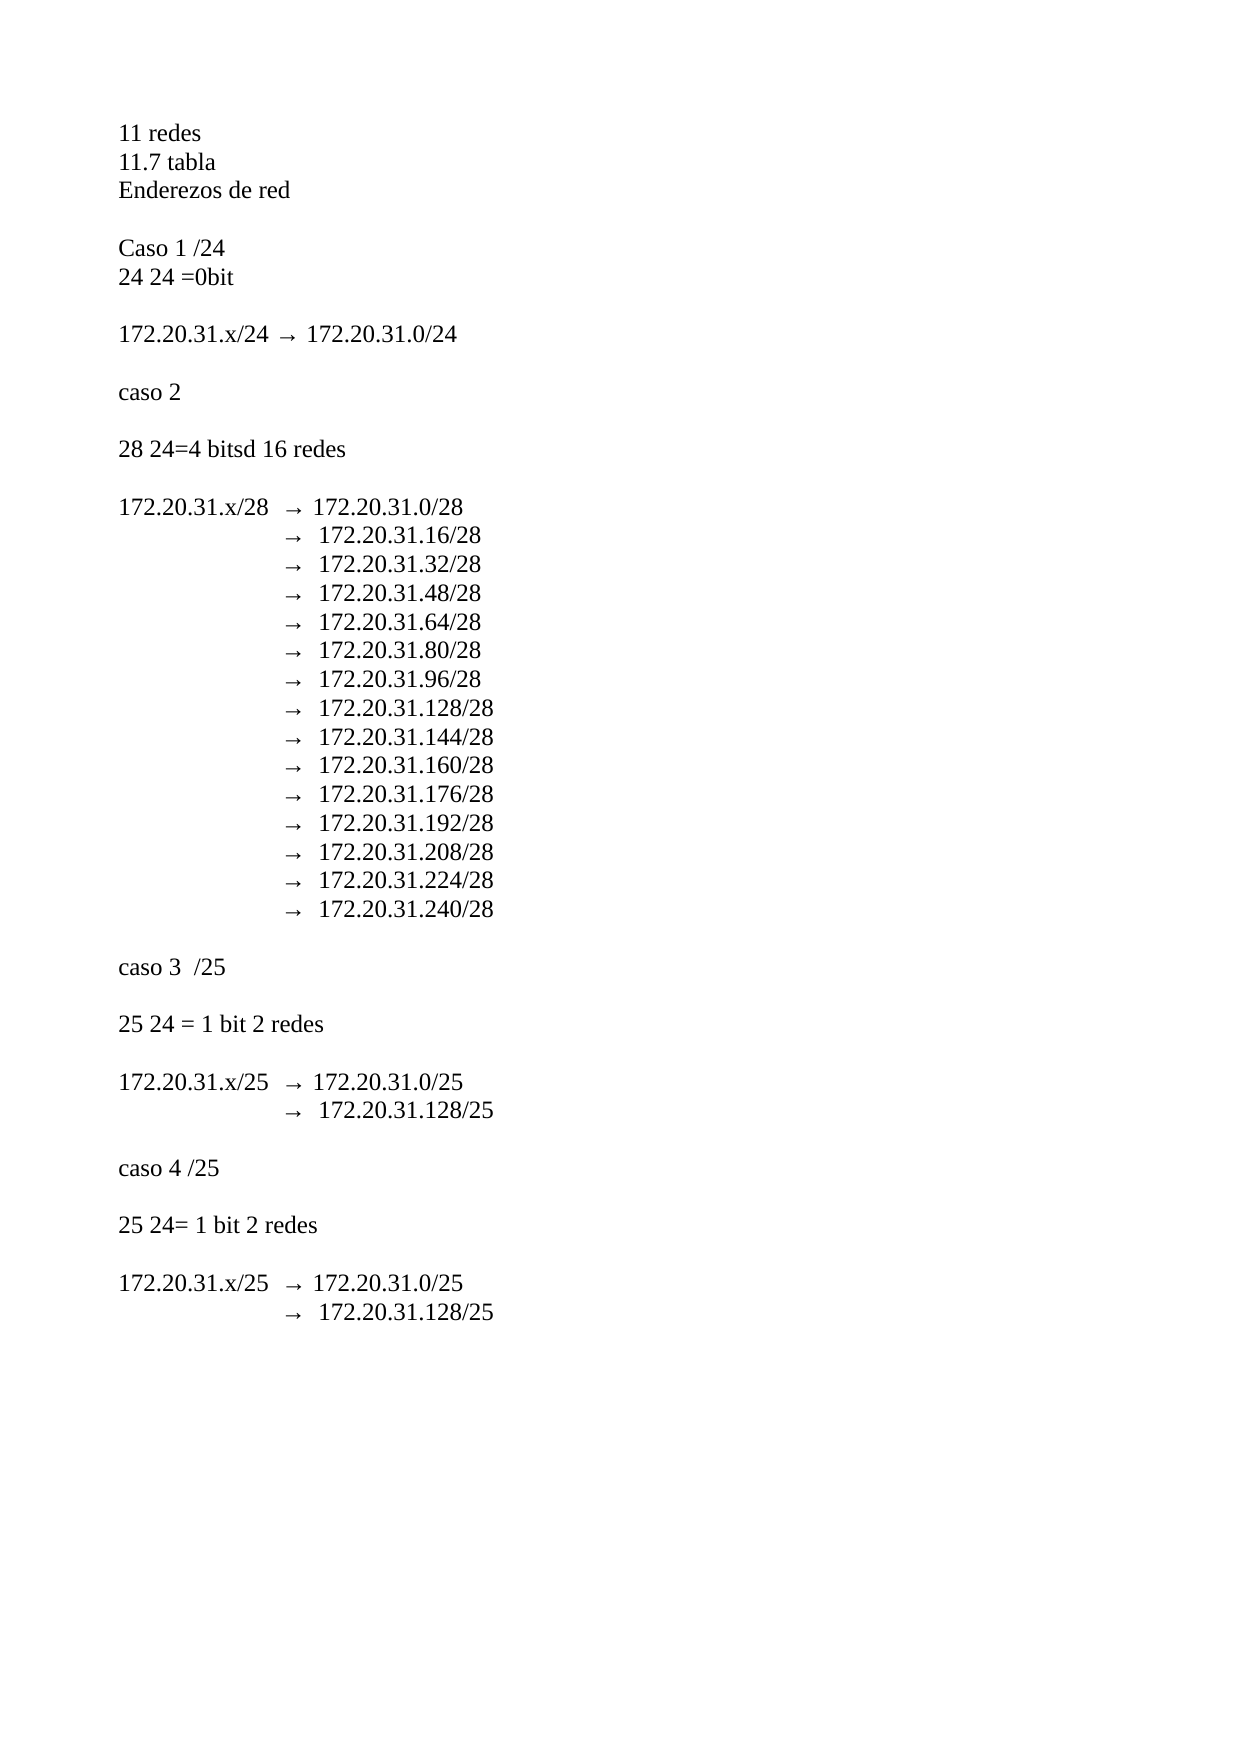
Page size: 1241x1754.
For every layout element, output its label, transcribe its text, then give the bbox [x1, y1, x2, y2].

text → 172.20.31.96/28 [118, 664, 1122, 693]
text → 172.20.31.144/28 [118, 722, 1122, 751]
text → 172.20.31.16/28 [118, 521, 1122, 549]
text → 172.20.31.224/28 [118, 866, 1122, 894]
text → 172.20.31.64/28 [118, 607, 1122, 636]
text → 172.20.31.208/28 [118, 837, 1122, 866]
text → 172.20.31.128/28 [118, 693, 1122, 722]
text 28 24=4 bitsd 16 redes [118, 434, 1122, 463]
text → 172.20.31.128/25 [118, 1297, 1122, 1326]
text caso 3 /25 [118, 952, 1122, 981]
text → 172.20.31.176/28 [118, 779, 1122, 808]
text caso 4 /25 [118, 1153, 1122, 1182]
text → 172.20.31.128/25 [118, 1096, 1122, 1124]
text 11.7 tabla [118, 147, 1122, 176]
text → 172.20.31.160/28 [118, 751, 1122, 779]
text 24 24 =0bit [118, 262, 1122, 291]
text → 172.20.31.48/28 [118, 578, 1122, 607]
text 11 redes [118, 118, 1122, 147]
text → 172.20.31.240/28 [118, 894, 1122, 923]
text → 172.20.31.32/28 [118, 549, 1122, 578]
text 172.20.31.x/24 → 172.20.31.0/24 [118, 319, 1122, 348]
text → 172.20.31.80/28 [118, 636, 1122, 664]
text 25 24 = 1 bit 2 redes [118, 1009, 1122, 1038]
text 172.20.31.x/25 → 172.20.31.0/25 [118, 1268, 1122, 1297]
text → 172.20.31.192/28 [118, 808, 1122, 837]
text 172.20.31.x/25 → 172.20.31.0/25 [118, 1067, 1122, 1096]
text Caso 1 /24 [118, 233, 1122, 262]
text Enderezos de red [118, 176, 1122, 204]
text 172.20.31.x/28 → 172.20.31.0/28 [118, 492, 1122, 521]
text 25 24= 1 bit 2 redes [118, 1211, 1122, 1239]
text caso 2 [118, 377, 1122, 406]
